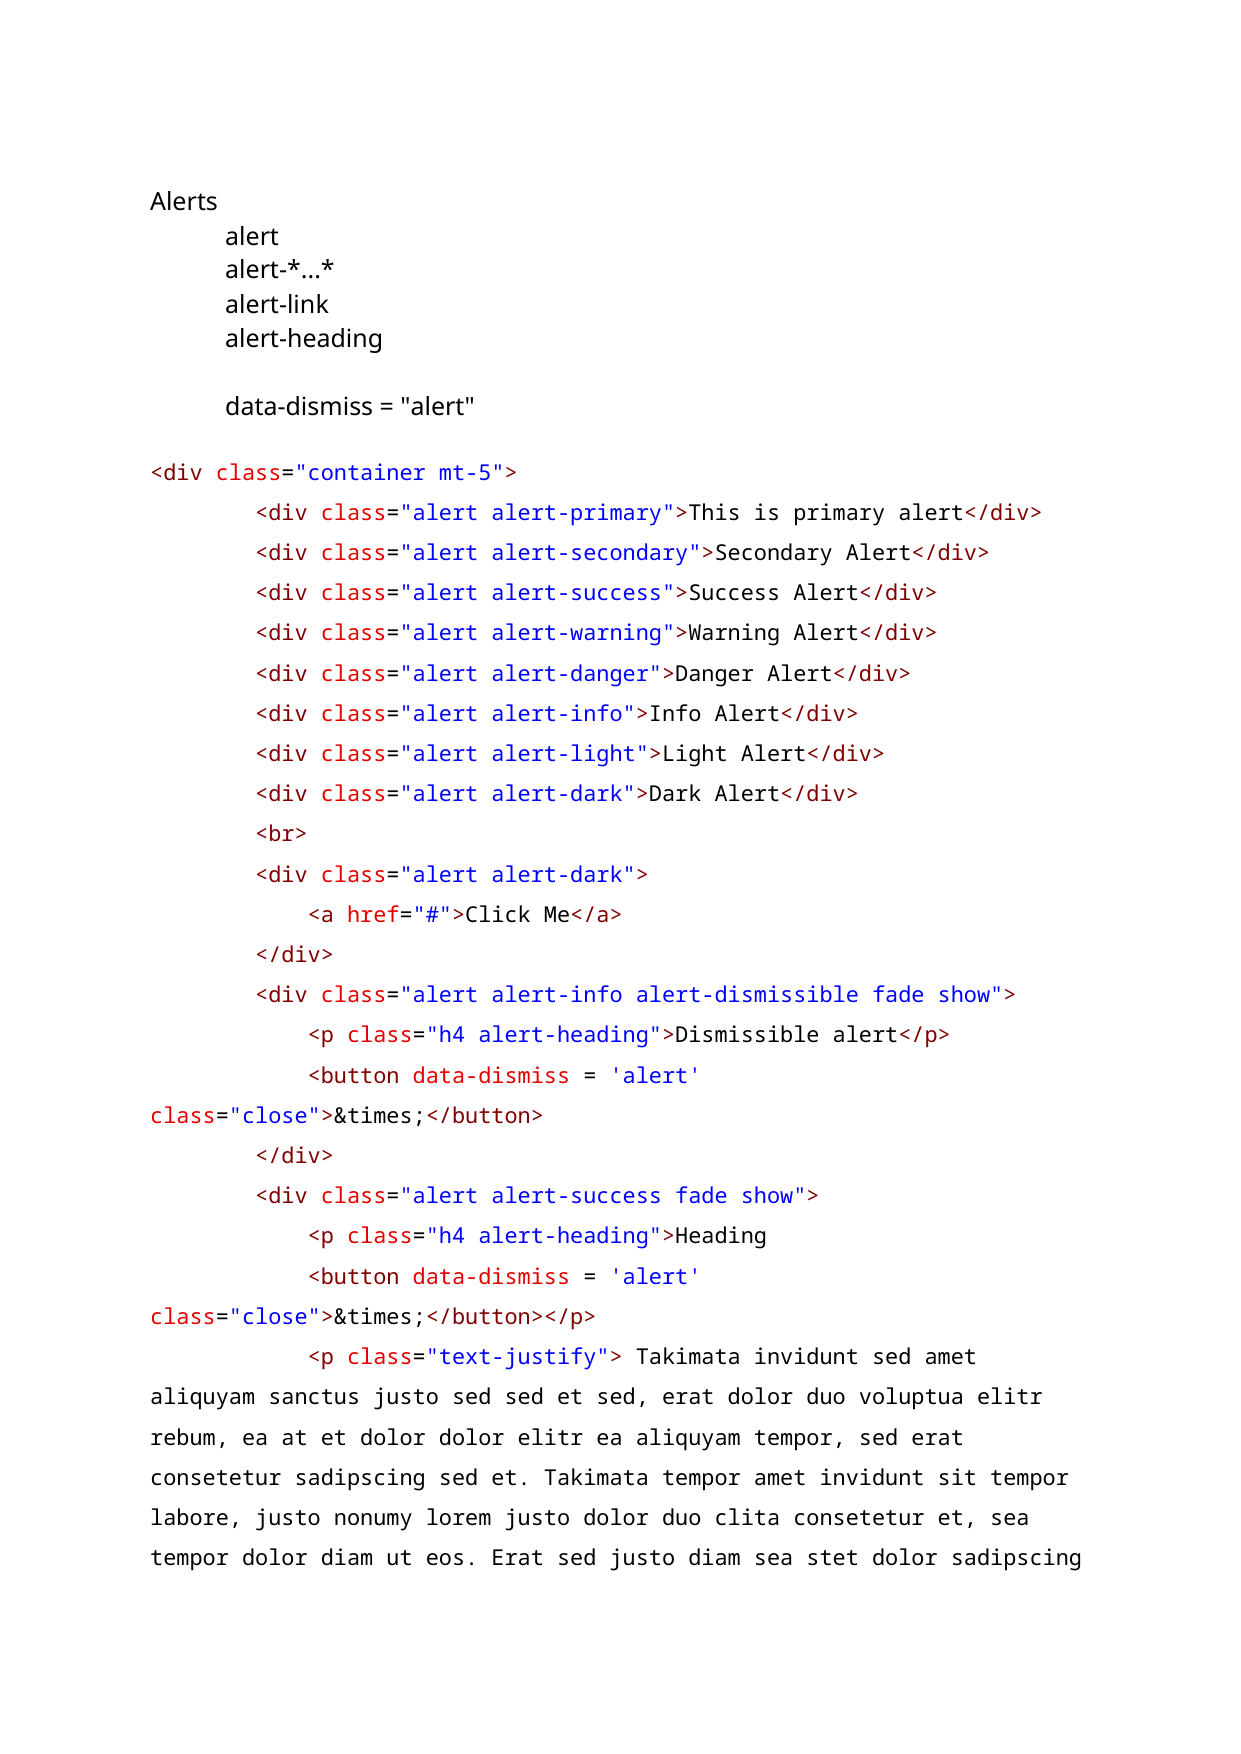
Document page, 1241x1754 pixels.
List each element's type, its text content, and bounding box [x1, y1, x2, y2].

text </div> [150, 939, 1090, 969]
text <button data-dismiss = 'alert' class="close">&times;</button></p> [150, 1261, 1090, 1331]
text <div class="alert alert-success fade show"> [150, 1180, 1090, 1210]
text data-dismiss = "alert" [150, 388, 1090, 422]
text <br> [150, 818, 1090, 848]
text <div class="alert alert-danger">Danger Alert</div> [150, 658, 1090, 687]
text <div class="alert alert-dark">Dark Alert</div> [150, 778, 1090, 808]
text <p class="h4 alert-heading">Dismissible alert</p> [150, 1019, 1090, 1049]
text <div class="alert alert-info alert-dismissible fade show"> [150, 979, 1090, 1009]
text </div> [150, 1140, 1090, 1170]
text <p class="h4 alert-heading">Heading [150, 1221, 1090, 1250]
text alert-link [150, 286, 1090, 320]
text <a href="#">Click Me</a> [150, 899, 1090, 929]
text <div class="alert alert-dark"> [150, 859, 1090, 888]
text <div class="alert alert-warning">Warning Alert</div> [150, 617, 1090, 647]
text alert-*...* [150, 252, 1090, 286]
text alert-heading [150, 320, 1090, 354]
text alert [150, 218, 1090, 252]
text Alerts [150, 184, 1090, 218]
text <div class="alert alert-info">Info Alert</div> [150, 698, 1090, 728]
text <div class="container mt-5"> [150, 457, 1090, 486]
text <div class="alert alert-primary">This is primary alert</div> [150, 497, 1090, 527]
text <p class="text-justify"> Takimata invidunt sed amet aliquyam sanctus justo sed sed et sed, erat dolor duo voluptua elitr rebum, ea at et dolor dolor elitr ea aliquyam tempor, sed erat consetetur sadipscing sed et. Takimata tempor amet invidunt sit tempor labore, justo nonumy lorem justo dolor duo clita consetetur et, sea tempor dolor diam ut eos. Erat sed justo diam sea stet dolor sadipscing [150, 1341, 1090, 1572]
text <div class="alert alert-secondary">Secondary Alert</div> [150, 537, 1090, 567]
text <div class="alert alert-success">Success Alert</div> [150, 577, 1090, 607]
text <div class="alert alert-light">Light Alert</div> [150, 738, 1090, 768]
text <button data-dismiss = 'alert' class="close">&times;</button> [150, 1060, 1090, 1130]
